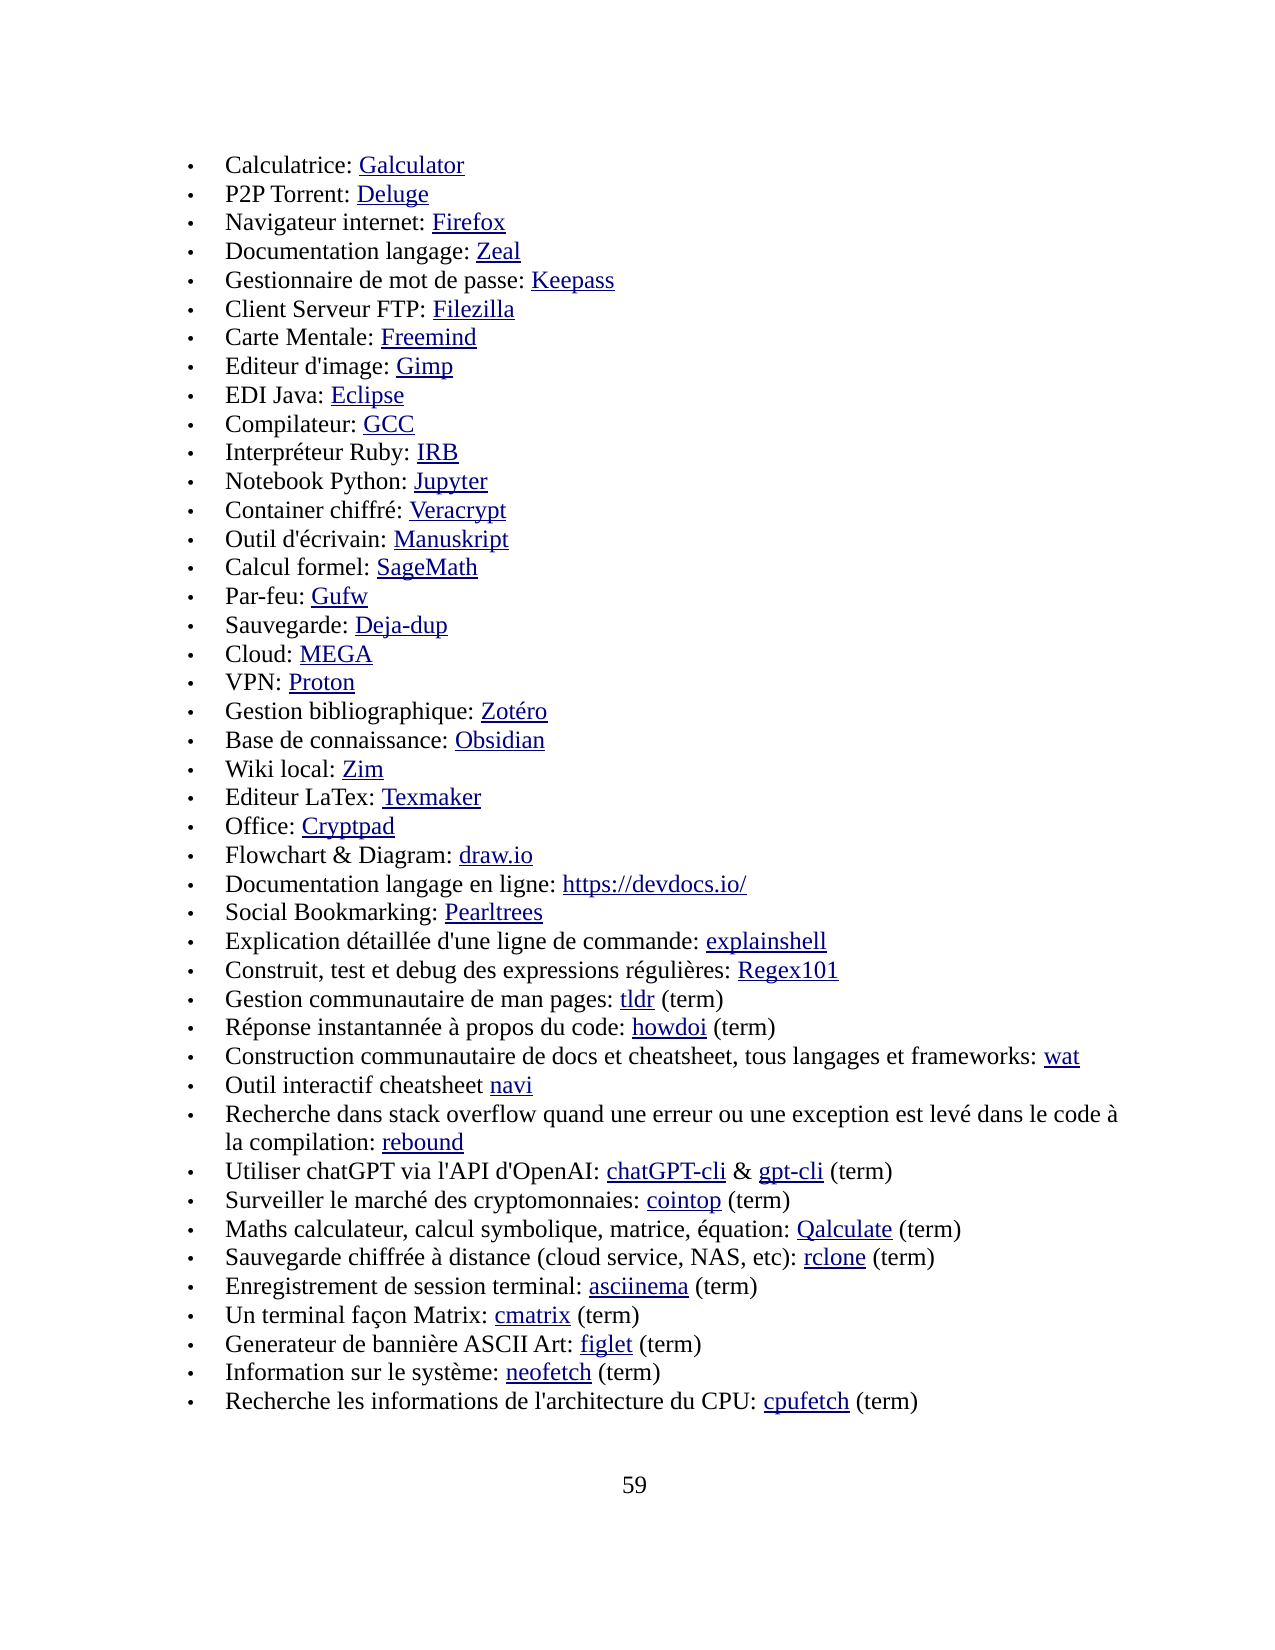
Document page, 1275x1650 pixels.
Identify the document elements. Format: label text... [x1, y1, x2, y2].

list Recherche dans stack overflow quand une erreur ou une exception est levé dans le code à la compilation: rebound [187, 1099, 1125, 1156]
list Recherche les informations de l'architecture du CPU: cpufetch (term) [187, 1386, 1125, 1415]
list Carte Mentale: Freemind [187, 322, 1125, 351]
list Enregistrement de session terminal: asciinema (term) [187, 1271, 1125, 1300]
list Surveiller le marché des cryptomonnaies: cointop (term) [187, 1185, 1125, 1214]
list Office: Cryptpad [187, 811, 1125, 840]
list Documentation langage en ligne: https://devdocs.io/ [187, 869, 1125, 897]
list Gestionnaire de mot de passe: Keepass [187, 265, 1125, 294]
list Un terminal façon Matrix: cmatrix (term) [187, 1300, 1125, 1329]
list Documentation langage: Zeal [187, 236, 1125, 265]
list Outil interactif cheatsheet navi [187, 1070, 1125, 1099]
list Explication détaillée d'une ligne de commande: explainshell [187, 926, 1125, 955]
list Cloud: MEGA [187, 639, 1125, 667]
list Calculatrice: Galculator [187, 150, 1125, 179]
list Gestion communautaire de man pages: tldr (term) [187, 984, 1125, 1012]
list Information sur le système: neofetch (term) [187, 1357, 1125, 1386]
list Wiki local: Zim [187, 754, 1125, 782]
list Editeur d'image: Gimp [187, 351, 1125, 380]
list Gestion bibliographique: Zotéro [187, 696, 1125, 725]
list Sauvegarde: Deja-dup [187, 610, 1125, 639]
list Sauvegarde chiffrée à distance (cloud service, NAS, etc): rclone (term) [187, 1242, 1125, 1271]
list Utiliser chatGPT via l'API d'OpenAI: chatGPT-cli & gpt-cli (term) [187, 1156, 1125, 1185]
list Social Bookmarking: Pearltrees [187, 897, 1125, 926]
list Construit, test et debug des expressions régulières: Regex101 [187, 955, 1125, 984]
list Client Serveur FTP: Filezilla [187, 294, 1125, 322]
list Generateur de bannière ASCII Art: figlet (term) [187, 1329, 1125, 1357]
list Base de connaissance: Obsidian [187, 725, 1125, 754]
list Maths calculateur, calcul symbolique, matrice, équation: Qalculate (term) [187, 1214, 1125, 1242]
list Compilateur: GCC [187, 409, 1125, 437]
list Construction communautaire de docs et cheatsheet, tous langages et frameworks: wat [187, 1041, 1125, 1070]
list Calcul formel: SageMath [187, 552, 1125, 581]
list Notebook Python: Jupyter [187, 466, 1125, 495]
list Flowchart & Diagram: draw.io [187, 840, 1125, 869]
list Editeur LaTex: Texmaker [187, 782, 1125, 811]
list VPN: Proton [187, 667, 1125, 696]
list Container chiffré: Veracrypt [187, 495, 1125, 524]
list Interpréteur Ruby: IRB [187, 437, 1125, 466]
list Navigateur internet: Firefox [187, 207, 1125, 236]
list Outil d'écrivain: Manuskript [187, 524, 1125, 552]
list EDI Java: Eclipse [187, 380, 1125, 409]
list Par-feu: Gufw [187, 581, 1125, 610]
list Réponse instantannée à propos du code: howdoi (term) [187, 1012, 1125, 1041]
list P2P Torrent: Deluge [187, 179, 1125, 207]
